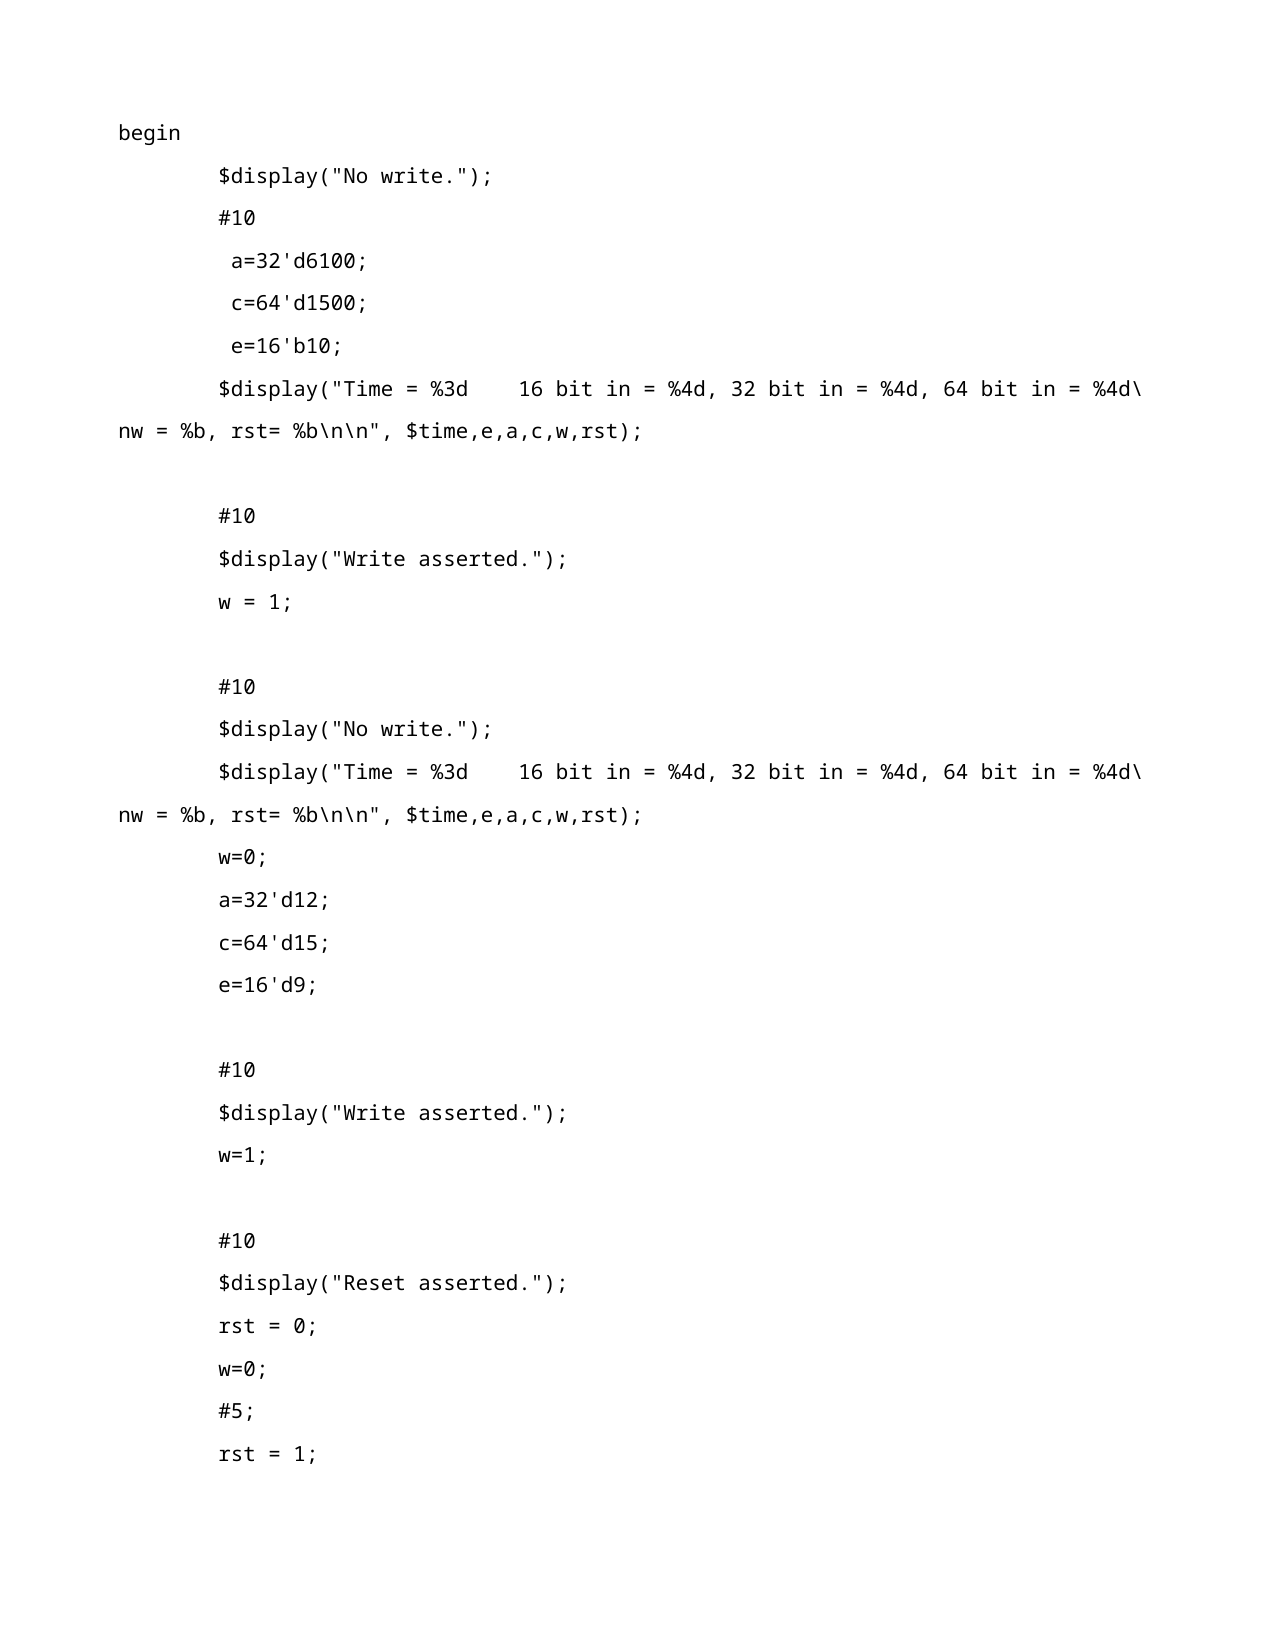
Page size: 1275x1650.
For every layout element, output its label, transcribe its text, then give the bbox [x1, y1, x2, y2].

text #10 [118, 203, 1157, 232]
text #10 [118, 1055, 1157, 1084]
text rst = 1; [118, 1439, 1157, 1467]
text w = 1; [118, 587, 1157, 615]
text #5; [118, 1396, 1157, 1425]
text $display("No write."); [118, 161, 1157, 189]
text #10 [118, 502, 1157, 530]
text begin [118, 118, 1157, 147]
text w=0; [118, 842, 1157, 871]
text e=16'b10; [118, 331, 1157, 359]
text e=16'd9; [118, 970, 1157, 999]
text $display("Write asserted."); [118, 1098, 1157, 1126]
text $display("Time = %3d 16 bit in = %4d, 32 bit in = %4d, 64 bit in = %4d\nw = %b, rst= %b\n\n", $time,e,a,c,w,rst); [118, 374, 1157, 445]
text $display("Reset asserted."); [118, 1268, 1157, 1297]
text $display("Time = %3d 16 bit in = %4d, 32 bit in = %4d, 64 bit in = %4d\nw = %b, rst= %b\n\n", $time,e,a,c,w,rst); [118, 757, 1157, 828]
text $display("Write asserted."); [118, 544, 1157, 573]
text #10 [118, 1226, 1157, 1254]
text a=32'd6100; [118, 246, 1157, 274]
text $display("No write."); [118, 714, 1157, 743]
text c=64'd1500; [118, 288, 1157, 317]
text rst = 0; [118, 1311, 1157, 1339]
text #10 [118, 672, 1157, 700]
text w=0; [118, 1354, 1157, 1382]
text c=64'd15; [118, 928, 1157, 956]
text a=32'd12; [118, 885, 1157, 913]
text w=1; [118, 1141, 1157, 1169]
